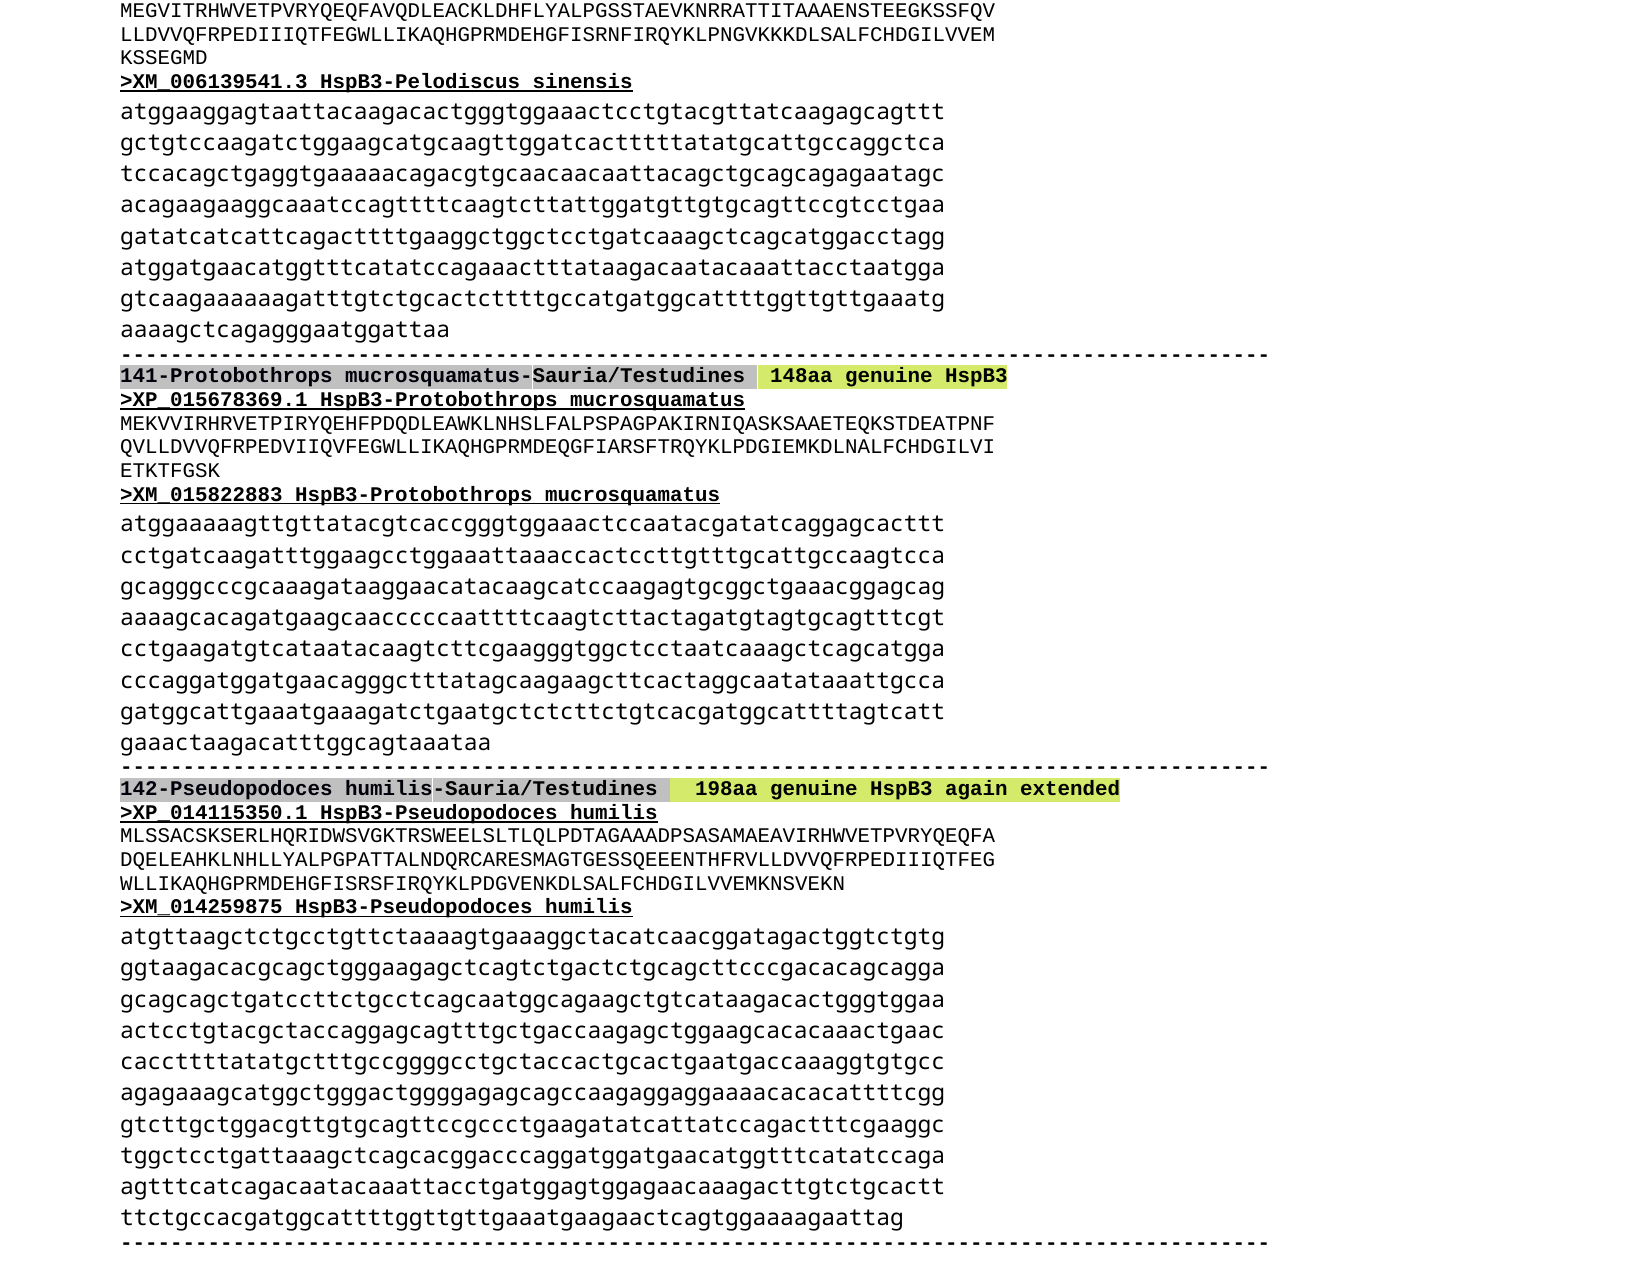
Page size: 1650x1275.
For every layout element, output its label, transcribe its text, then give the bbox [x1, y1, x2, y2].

text -------------------------------------------------------------------------------------------- [120, 1232, 1337, 1253]
text cccaggatggatgaacagggctttatagcaagaagcttcactaggcaatataaattgcca [120, 663, 1535, 695]
text tggctcctgattaaagctcagcacggacccaggatggatgaacatggtttcatatccaga [120, 1139, 1535, 1170]
text ETKTFGSK [120, 460, 1535, 484]
text >XP_014115350.1 HspB3-Pseudopodoces humilis [120, 802, 1535, 825]
text MEKVVIRHRVETPIRYQEHFPDQDLEAWKLNHSLFALPSPAGPAKIRNIQASKSAAETEQKSTDEATPNF [120, 413, 1535, 436]
text gcagggcccgcaaagataaggaacatacaagcatccaagagtgcggctgaaacggagcag [120, 570, 1535, 601]
text gatggcattgaaatgaaagatctgaatgctctcttctgtcacgatggcattttagtcatt [120, 695, 1535, 726]
text ggtaagacacgcagctgggaagagctcagtctgactctgcagcttcccgacacagcagga [120, 951, 1535, 982]
text cctgatcaagatttggaagcctggaaattaaaccactccttgtttgcattgccaagtcca [120, 538, 1535, 570]
text actcctgtacgctaccaggagcagtttgctgaccaagagctggaagcacacaaactgaac [120, 1014, 1535, 1045]
text gcagcagctgatccttctgcctcagcaatggcagaagctgtcataagacactgggtggaa [120, 982, 1535, 1014]
text -------------------------------------------------------------------------------------------- [120, 344, 1337, 365]
text 142-Pseudopodoces humilis-Sauria/Testudines 198aa genuine HspB3 again extended [120, 778, 1337, 802]
text KSSEGMD [120, 47, 1535, 71]
text gaaactaagacatttggcagtaaataa [120, 726, 1535, 757]
text DQELEAHKLNHLLYALPGPATTALNDQRCARESMAGTGESSQEEENTHFRVLLDVVQFRPEDIIIQTFEG [120, 849, 1535, 873]
text acagaagaaggcaaatccagttttcaagtcttattggatgttgtgcagttccgtcctgaa [120, 188, 1535, 219]
text caccttttatatgctttgccggggcctgctaccactgcactgaatgaccaaaggtgtgcc [120, 1045, 1535, 1076]
text WLLIKAQHGPRMDEHGFISRSFIRQYKLPDGVENKDLSALFCHDGILVVEMKNSVEKN [120, 873, 1535, 896]
text MLSSACSKSERLHQRIDWSVGKTRSWEELSLTLQLPDTAGAAADPSASAMAEAVIRHWVETPVRYQEQFA [120, 825, 1535, 849]
text gctgtccaagatctggaagcatgcaagttggatcactttttatatgcattgccaggctca [120, 126, 1535, 157]
text ttctgccacgatggcattttggttgttgaaatgaagaactcagtggaaaagaattag [120, 1201, 1337, 1232]
text -------------------------------------------------------------------------------------------- [120, 757, 1337, 778]
text atgttaagctctgcctgttctaaaagtgaaaggctacatcaacggatagactggtctgtg [120, 920, 1535, 951]
text agtttcatcagacaatacaaattacctgatggagtggagaacaaagacttgtctgcactt [120, 1170, 1535, 1201]
text atggaaggagtaattacaagacactgggtggaaactcctgtacgttatcaagagcagttt [120, 94, 1535, 126]
text >XP_015678369.1 HspB3-Protobothrops mucrosquamatus [120, 389, 1535, 413]
text >XM_014259875 HspB3-Pseudopodoces humilis [120, 896, 1535, 920]
text >XM_015822883 HspB3-Protobothrops mucrosquamatus [120, 484, 1535, 507]
text aaaagcacagatgaagcaacccccaattttcaagtcttactagatgtagtgcagtttcgt [120, 601, 1535, 632]
text gtcaagaaaaaagatttgtctgcactcttttgccatgatggcattttggttgttgaaatg [120, 282, 1535, 313]
text aaaagctcagagggaatggattaa [120, 313, 1535, 344]
text atggaaaaagttgttatacgtcaccgggtggaaactccaatacgatatcaggagcacttt [120, 507, 1535, 538]
text cctgaagatgtcataatacaagtcttcgaagggtggctcctaatcaaagctcagcatgga [120, 632, 1535, 663]
text >XM_006139541.3 HspB3-Pelodiscus sinensis [120, 71, 1535, 94]
text agagaaagcatggctgggactggggagagcagccaagaggaggaaaacacacattttcgg [120, 1076, 1535, 1107]
text LLDVVQFRPEDIIIQTFEGWLLIKAQHGPRMDEHGFISRNFIRQYKLPNGVKKKDLSALFCHDGILVVEM [120, 24, 1535, 47]
text gtcttgctggacgttgtgcagttccgccctgaagatatcattatccagactttcgaaggc [120, 1107, 1535, 1139]
text atggatgaacatggtttcatatccagaaactttataagacaatacaaattacctaatgga [120, 251, 1535, 282]
text tccacagctgaggtgaaaaacagacgtgcaacaacaattacagctgcagcagagaatagc [120, 157, 1535, 188]
text MEGVITRHWVETPVRYQEQFAVQDLEACKLDHFLYALPGSSTAEVKNRRATTITAAAENSTEEGKSSFQV [120, 0, 1535, 24]
text QVLLDVVQFRPEDVIIQVFEGWLLIKAQHGPRMDEQGFIARSFTRQYKLPDGIEMKDLNALFCHDGILVI [120, 436, 1535, 460]
text gatatcatcattcagacttttgaaggctggctcctgatcaaagctcagcatggacctagg [120, 219, 1535, 251]
text 141-Protobothrops mucrosquamatus-Sauria/Testudines 148aa genuine HspB3 [120, 365, 1535, 389]
